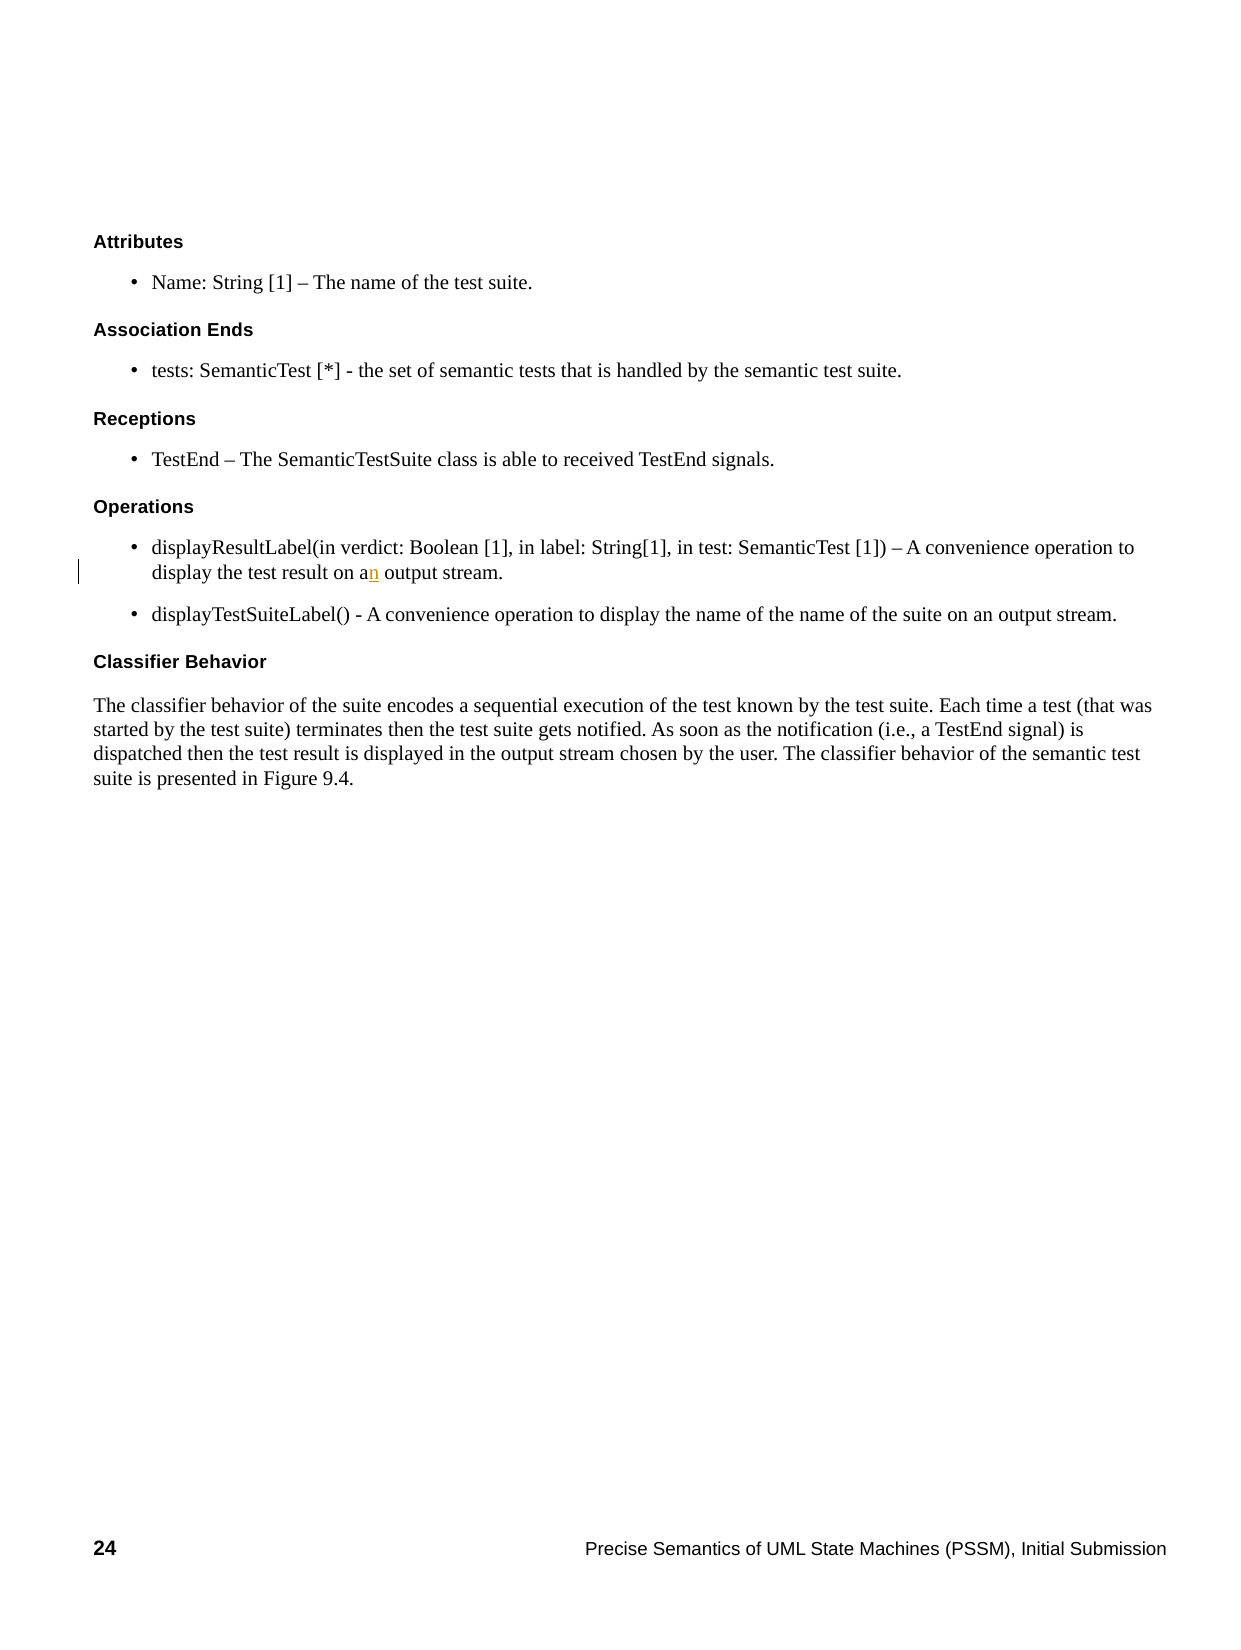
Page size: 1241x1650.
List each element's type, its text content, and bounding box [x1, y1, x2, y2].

list Name: String [1] – The name of the test suite. [131, 269, 1164, 294]
subtitle Receptions [93, 407, 1164, 429]
list TestEnd – The SemanticTestSuite class is able to received TestEnd signals. [131, 446, 1164, 471]
list tests: SemanticTest [*] - the set of semantic tests that is handled by the semantic test suite. [131, 357, 1164, 382]
subtitle Classifier Behavior [93, 651, 1164, 672]
list displayResultLabel(in verdict: Boolean [1], in label: String[1], in test: SemanticTest [1]) – A convenience operation to display the test result on an output stream. [131, 534, 1164, 584]
subtitle Operations [93, 496, 1164, 517]
subtitle Association Ends [93, 319, 1164, 341]
list displayTestSuiteLabel() - A convenience operation to display the name of the name of the suite on an output stream. [131, 601, 1164, 626]
text The classifier behavior of the suite encodes a sequential execution of the test known by the test suite. Each time a test (that was started by the test suite) terminates then the test suite gets notified. As soon as the notification (i.e., a TestEnd signal) is dispatched then the test result is displayed in the output stream chosen by the user. The classifier behavior of the semantic test suite is presented in Figure 9.4. [93, 693, 1164, 789]
subtitle Attributes [93, 231, 1164, 253]
